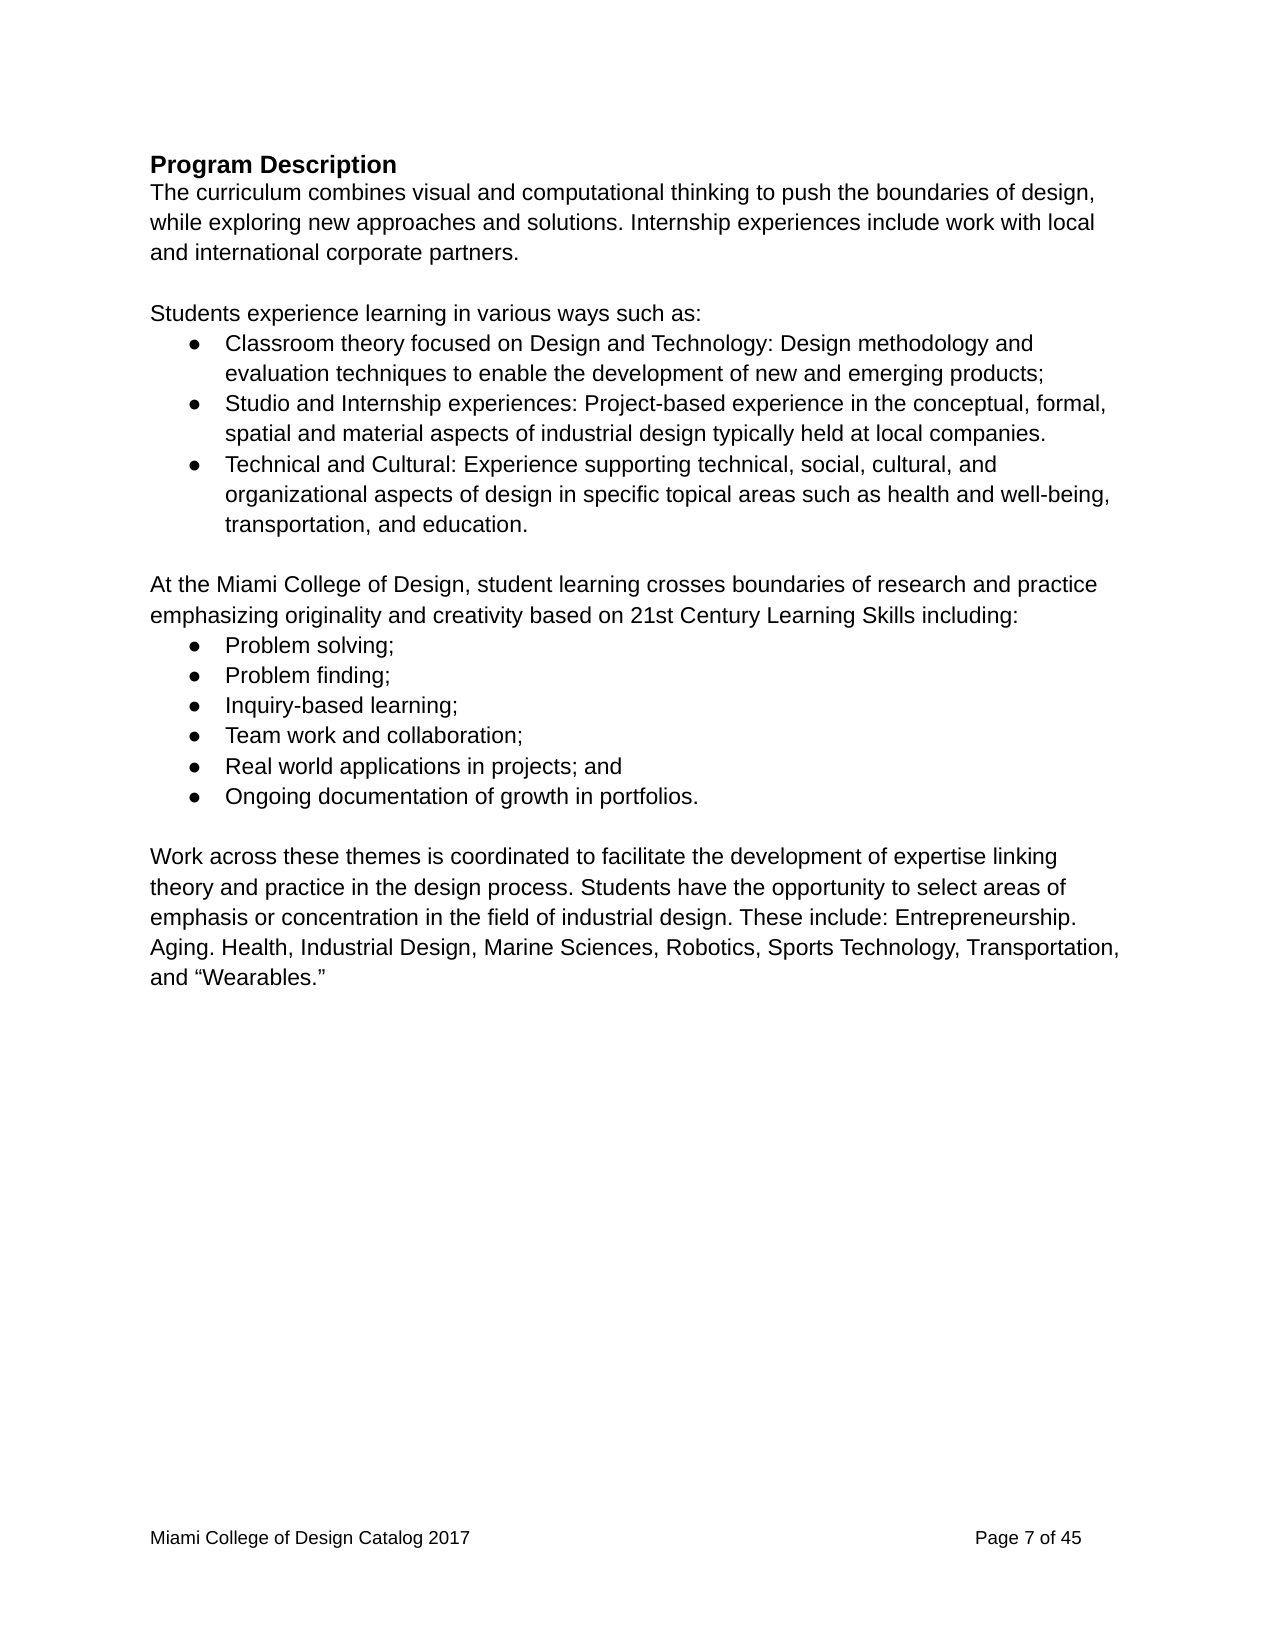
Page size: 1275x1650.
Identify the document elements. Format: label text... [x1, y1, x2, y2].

list Classroom theory focused on Design and Technology: Design methodology and evaluation techniques to enable the development of new and emerging products; [187, 330, 1125, 386]
text Work across these themes is coordinated to facilitate the development of expertise linking theory and practice in the design process. Students have the opportunity to select areas of emphasis or concentration in the field of industrial design. These include: Entrepreneurship. Aging. Health, Industrial Design, Marine Sciences, Robotics, Sports Technology, Transportation, and “Wearables.” [150, 843, 1125, 991]
list Problem solving; [187, 632, 1125, 658]
list Studio and Internship experiences: Project-based experience in the conceptual, formal, spatial and material aspects of industrial design typically held at local companies. [187, 390, 1125, 447]
list Inquiry-based learning; [187, 692, 1125, 719]
subtitle Program Description [150, 150, 1125, 179]
list Problem finding; [187, 662, 1125, 688]
list Team work and collaboration; [187, 722, 1125, 749]
list Technical and Cultural: Experience supporting technical, social, cultural, and organizational aspects of design in specific topical areas such as health and well-being, transportation, and education. [187, 451, 1125, 537]
text Students experience learning in various ways such as: [150, 299, 1125, 326]
list Real world applications in projects; and [187, 753, 1125, 779]
text The curriculum combines visual and computational thinking to push the boundaries of design, while exploring new approaches and solutions. Internship experiences include work with local and international corporate partners. [150, 179, 1125, 266]
text At the Miami College of Design, student learning crosses boundaries of research and practice emphasizing originality and creativity based on 21st Century Learning Skills including: [150, 571, 1125, 628]
list Ongoing documentation of growth in portfolios. [187, 783, 1125, 809]
